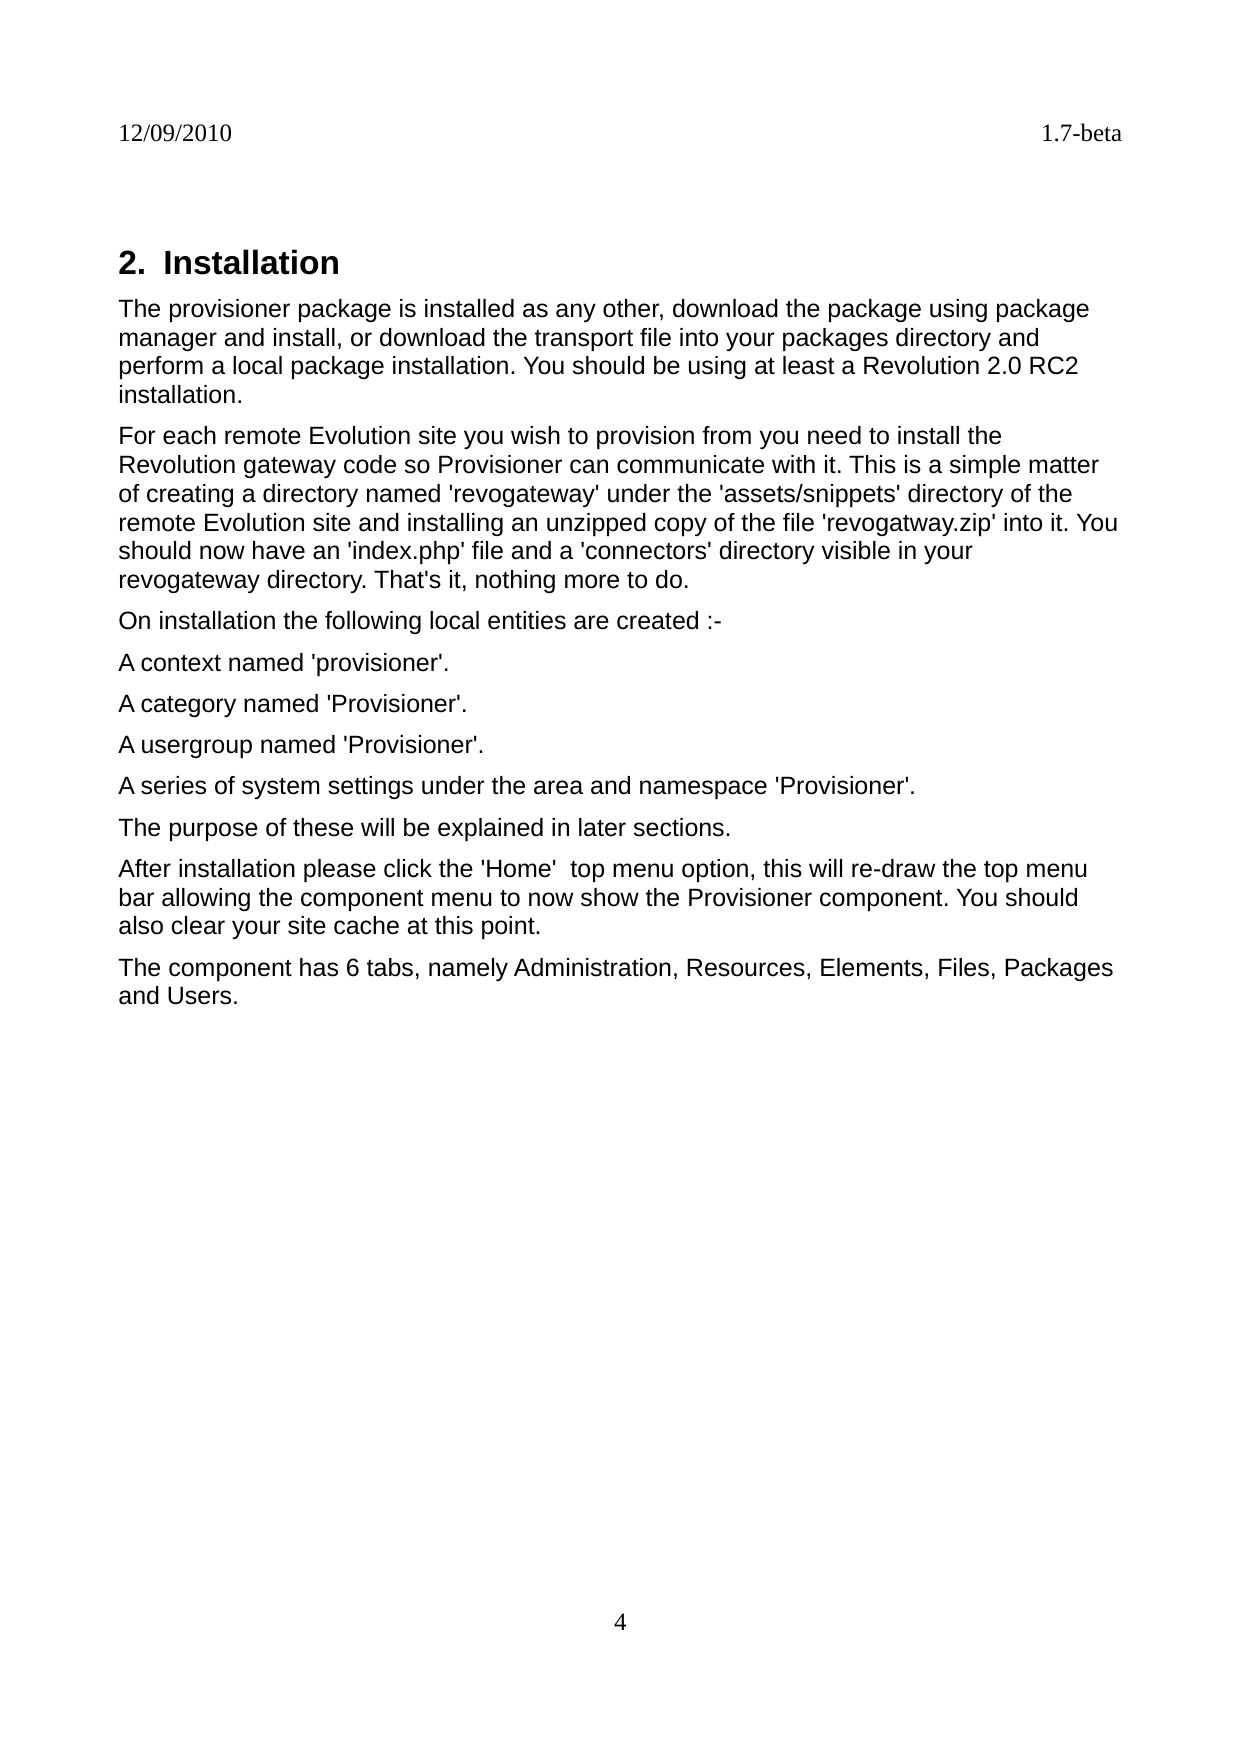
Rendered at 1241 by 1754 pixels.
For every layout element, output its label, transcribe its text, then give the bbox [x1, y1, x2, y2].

text A series of system settings under the area and namespace 'Provisioner'. [118, 771, 1122, 800]
text On installation the following local entities are created :- [118, 606, 1122, 635]
subtitle Installation [118, 243, 1122, 281]
text For each remote Evolution site you wish to provision from you need to install the Revolution gateway code so Provisioner can communicate with it. This is a simple matter of creating a directory named 'revogateway' under the 'assets/snippets' directory of the remote Evolution site and installing an unzipped copy of the file 'revogatway.zip' into it. You should now have an 'index.php' file and a 'connectors' directory visible in your revogateway directory. That's it, nothing more to do. [118, 421, 1122, 594]
text The component has 6 tabs, namely Administration, Resources, Elements, Files, Packages and Users. [118, 952, 1122, 1010]
text A context named 'provisioner'. [118, 647, 1122, 676]
text After installation please click the 'Home' top menu option, this will re-draw the top menu bar allowing the component menu to now show the Provisioner component. You should also clear your site cache at this point. [118, 854, 1122, 940]
text The purpose of these will be explained in later sections. [118, 812, 1122, 841]
text A usergroup named 'Provisioner'. [118, 730, 1122, 759]
text A category named 'Provisioner'. [118, 689, 1122, 717]
text The provisioner package is installed as any other, download the package using package manager and install, or download the transport file into your packages directory and perform a local package installation. You should be using at least a Revolution 2.0 RC2 installation. [118, 294, 1122, 409]
